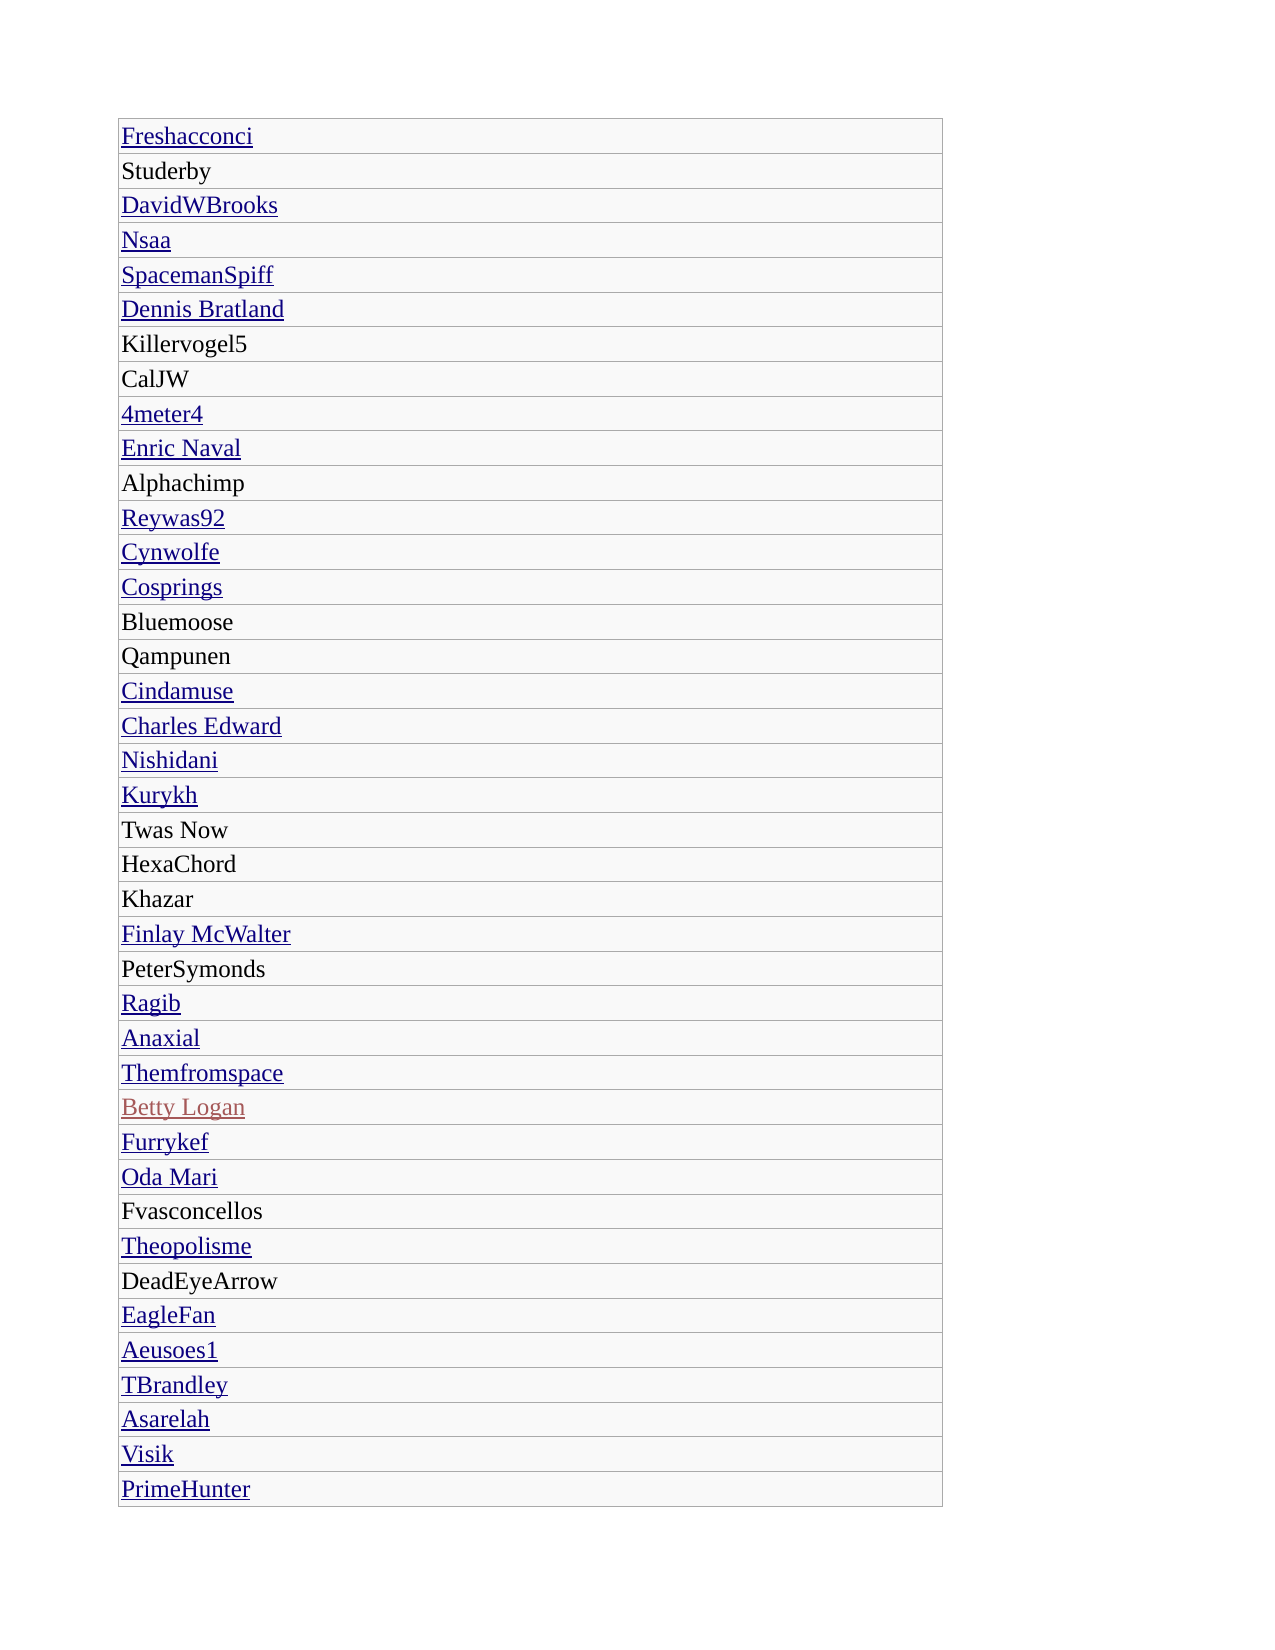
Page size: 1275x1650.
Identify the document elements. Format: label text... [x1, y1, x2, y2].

table_cell Reywas92 [119, 501, 942, 534]
table_cell HexaChord [119, 848, 942, 881]
table_cell Cindamuse [119, 674, 942, 708]
table_cell Qampunen [119, 640, 942, 673]
table_cell Cosprings [119, 570, 942, 604]
table_cell Ragib [119, 986, 942, 1020]
table_cell Aeusoes1 [119, 1333, 942, 1367]
table_cell Kurykh [119, 778, 942, 812]
table_cell Studerby [119, 154, 942, 187]
table_cell Asarelah [119, 1403, 942, 1436]
table_cell Alphachimp [119, 466, 942, 500]
table_cell PrimeHunter [119, 1472, 942, 1506]
table_cell Nishidani [119, 744, 942, 777]
table_cell Twas Now [119, 813, 942, 847]
table_cell CalJW [119, 362, 942, 396]
table_cell Nsaa [119, 223, 942, 257]
table_cell Freshacconci [119, 119, 942, 153]
table_cell EagleFan [119, 1299, 942, 1332]
table_cell DeadEyeArrow [119, 1264, 942, 1297]
table_cell Bluemoose [119, 605, 942, 638]
table_cell Finlay McWalter [119, 917, 942, 951]
table_cell TBrandley [119, 1368, 942, 1402]
table_cell Khazar [119, 882, 942, 916]
table_cell DavidWBrooks [119, 189, 942, 222]
table_cell PeterSymonds [119, 952, 942, 985]
table_cell Enric Naval [119, 431, 942, 465]
table_cell Dennis Bratland [119, 293, 942, 326]
table_cell Fvasconcellos [119, 1195, 942, 1228]
table_cell Betty Logan [119, 1090, 942, 1124]
table_cell Cynwolfe [119, 535, 942, 569]
table_cell Themfromspace [119, 1056, 942, 1089]
table_cell Furrykef [119, 1125, 942, 1159]
table_cell Charles Edward [119, 709, 942, 742]
table_cell 4meter4 [119, 397, 942, 430]
table_cell Anaxial [119, 1021, 942, 1055]
table_cell Oda Mari [119, 1160, 942, 1193]
table_cell Visik [119, 1437, 942, 1471]
table_cell Theopolisme [119, 1229, 942, 1263]
table_cell Killervogel5 [119, 327, 942, 361]
table_cell SpacemanSpiff [119, 258, 942, 292]
